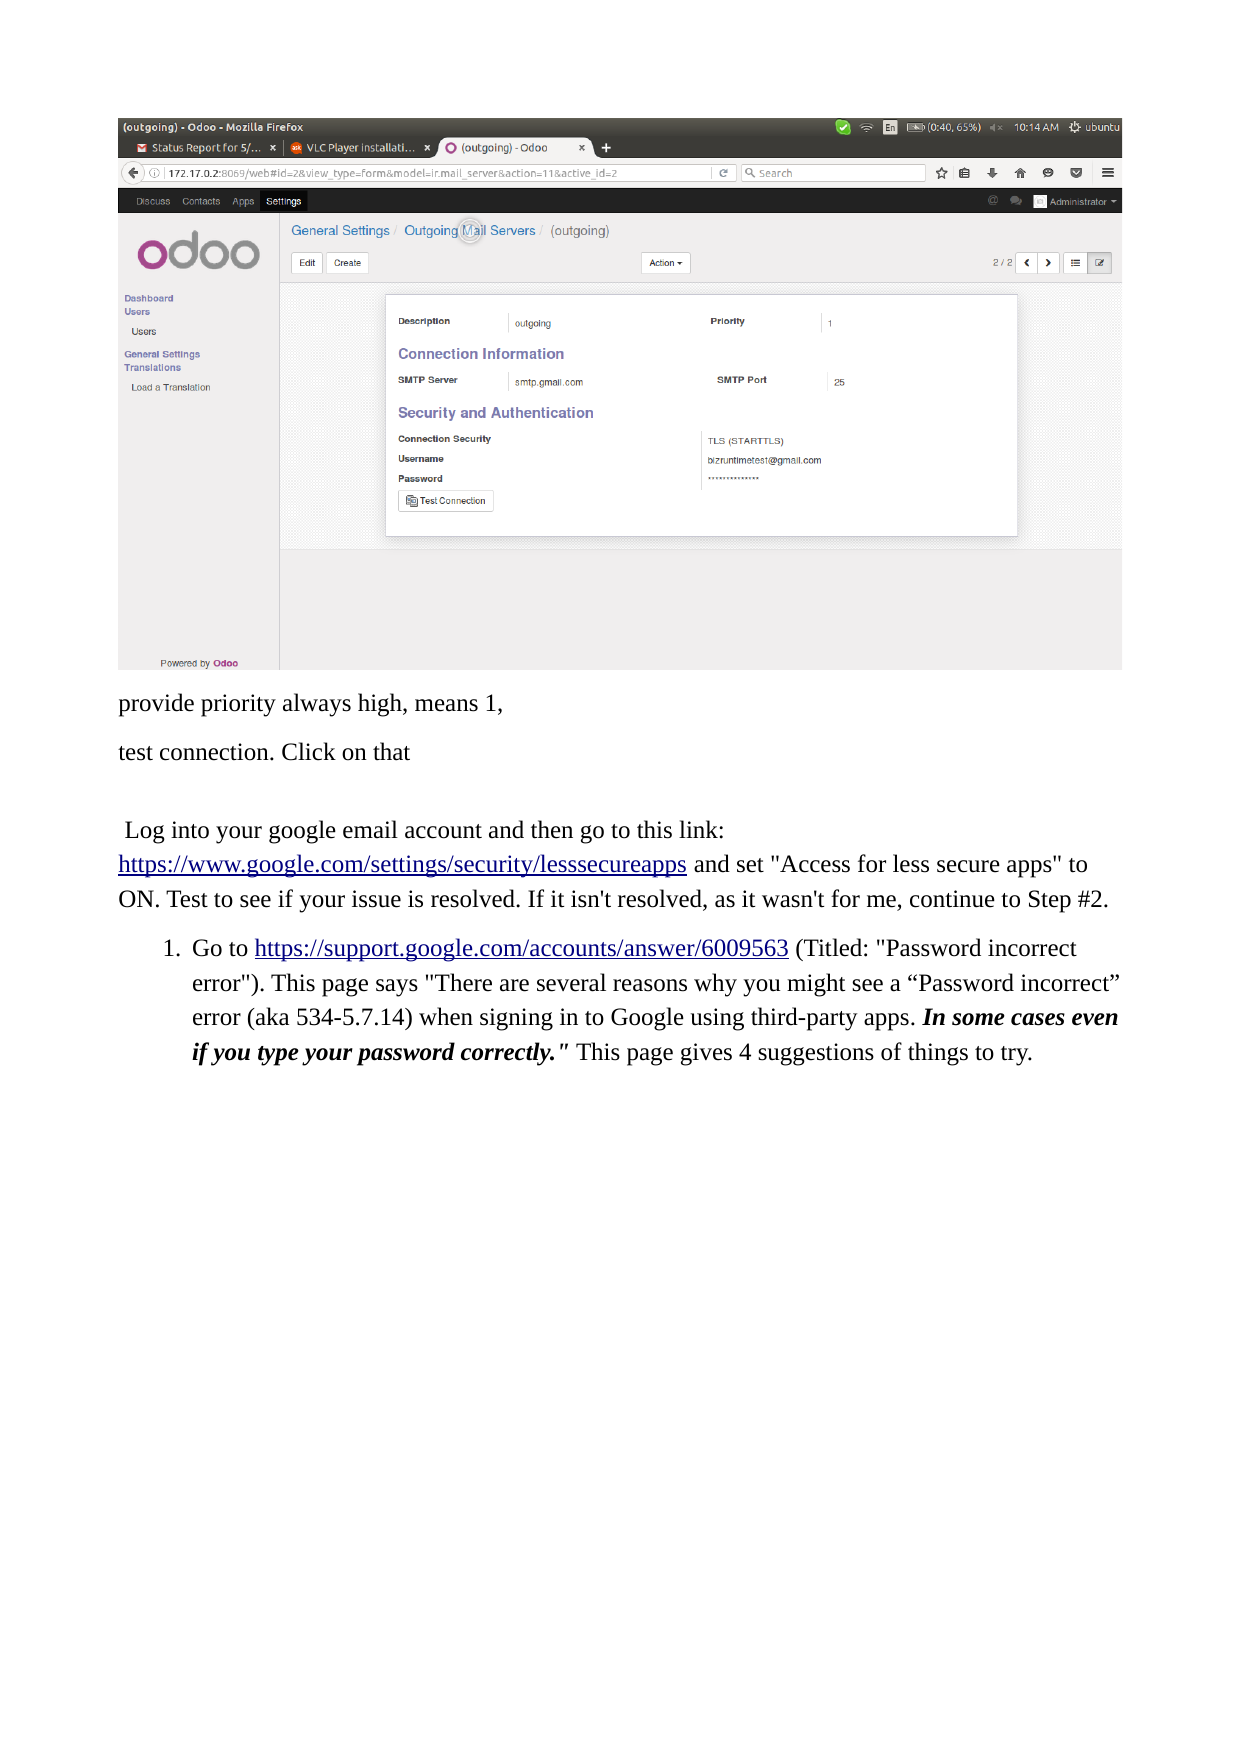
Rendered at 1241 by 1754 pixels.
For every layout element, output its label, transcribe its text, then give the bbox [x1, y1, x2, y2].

text provide priority always high, means 1, [118, 683, 1122, 717]
picture [118, 118, 1123, 683]
text test connection. Click on that [118, 737, 1122, 766]
list Go to https://support.google.com/accounts/answer/6009563 (Titled: "Password incorrect error"). This page says "There are several reasons why you might see a “Password incorrect” error (aka 534-5.7.14) when signing in to Google using third-party apps. In some cases even if you type your password correctly." This page gives 4 suggestions of things to try. [162, 933, 1122, 1065]
text Log into your google email account and then go to this link: https://www.google.com/settings/security/lesssecureapps and set "Access for less secure apps" to ON. Test to see if your issue is resolved. If it isn't resolved, as it wasn't for me, continue to Step #2. [118, 815, 1122, 913]
